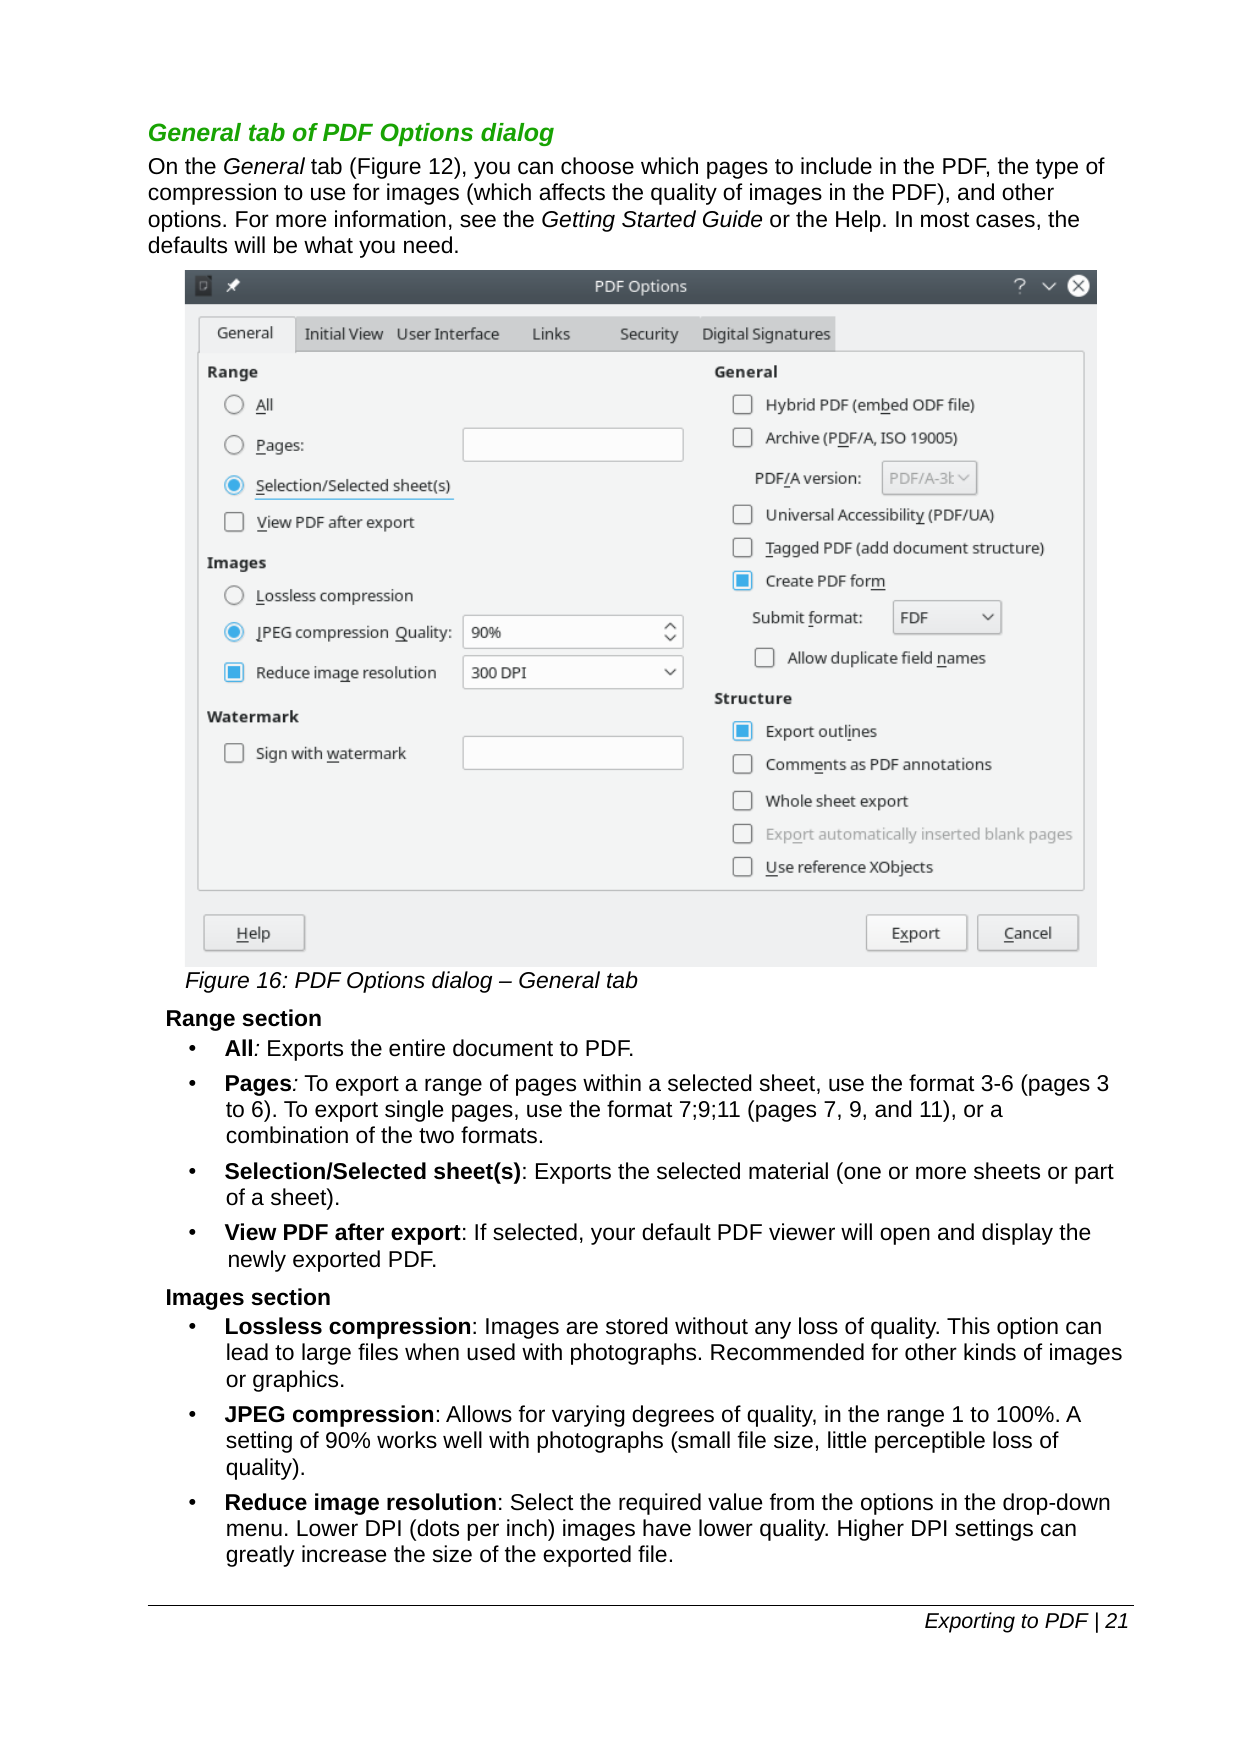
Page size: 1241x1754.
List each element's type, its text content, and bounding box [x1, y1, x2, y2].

list Lossless compression: Images are stored without any loss of quality. This option can lead to large files when used with photographs. Recommended for other kinds of images or graphics. [185, 1310, 1134, 1392]
text On the General tab (Figure 12), you can choose which pages to include in the PDF, the type of compression to use for images (which affects the quality of images in the PDF), and other options. For more information, see the Getting Started Guide or the Help. In most cases, the defaults will be what you need. [148, 153, 1134, 258]
list Selection/Selected sheet(s): Exports the selected material (one or more sheets or part of a sheet). [185, 1155, 1134, 1210]
text Images section [165, 1284, 1134, 1310]
list Reduce image resolution: Select the required value from the options in the drop-down menu. Lower DPI (dots per inch) images have lower quality. Higher DPI settings can greatly increase the size of the exported file. [185, 1486, 1134, 1571]
text Range section [165, 1005, 1134, 1032]
text Figure 16: PDF Options dialog – General tab [185, 967, 1097, 993]
list View PDF after export: If selected, your default PDF viewer will open and display the newly exported PDF. [185, 1216, 1134, 1275]
list Pages: To export a range of pages within a selected sheet, use the format 3-6 (pages 3 to 6). To export single pages, use the format 7;9;11 (pages 7, 9, and 11), or a combination of the two formats. [185, 1067, 1134, 1149]
picture [184, 270, 1097, 967]
list All: Exports the entire document to PDF. [185, 1032, 1134, 1061]
list JPEG compression: Allows for varying degrees of quality, in the range 1 to 100%. A setting of 90% works well with photographs (small file size, little perceptible loss of quality). [185, 1398, 1134, 1480]
subtitle General tab of PDF Options dialog [148, 118, 1134, 147]
